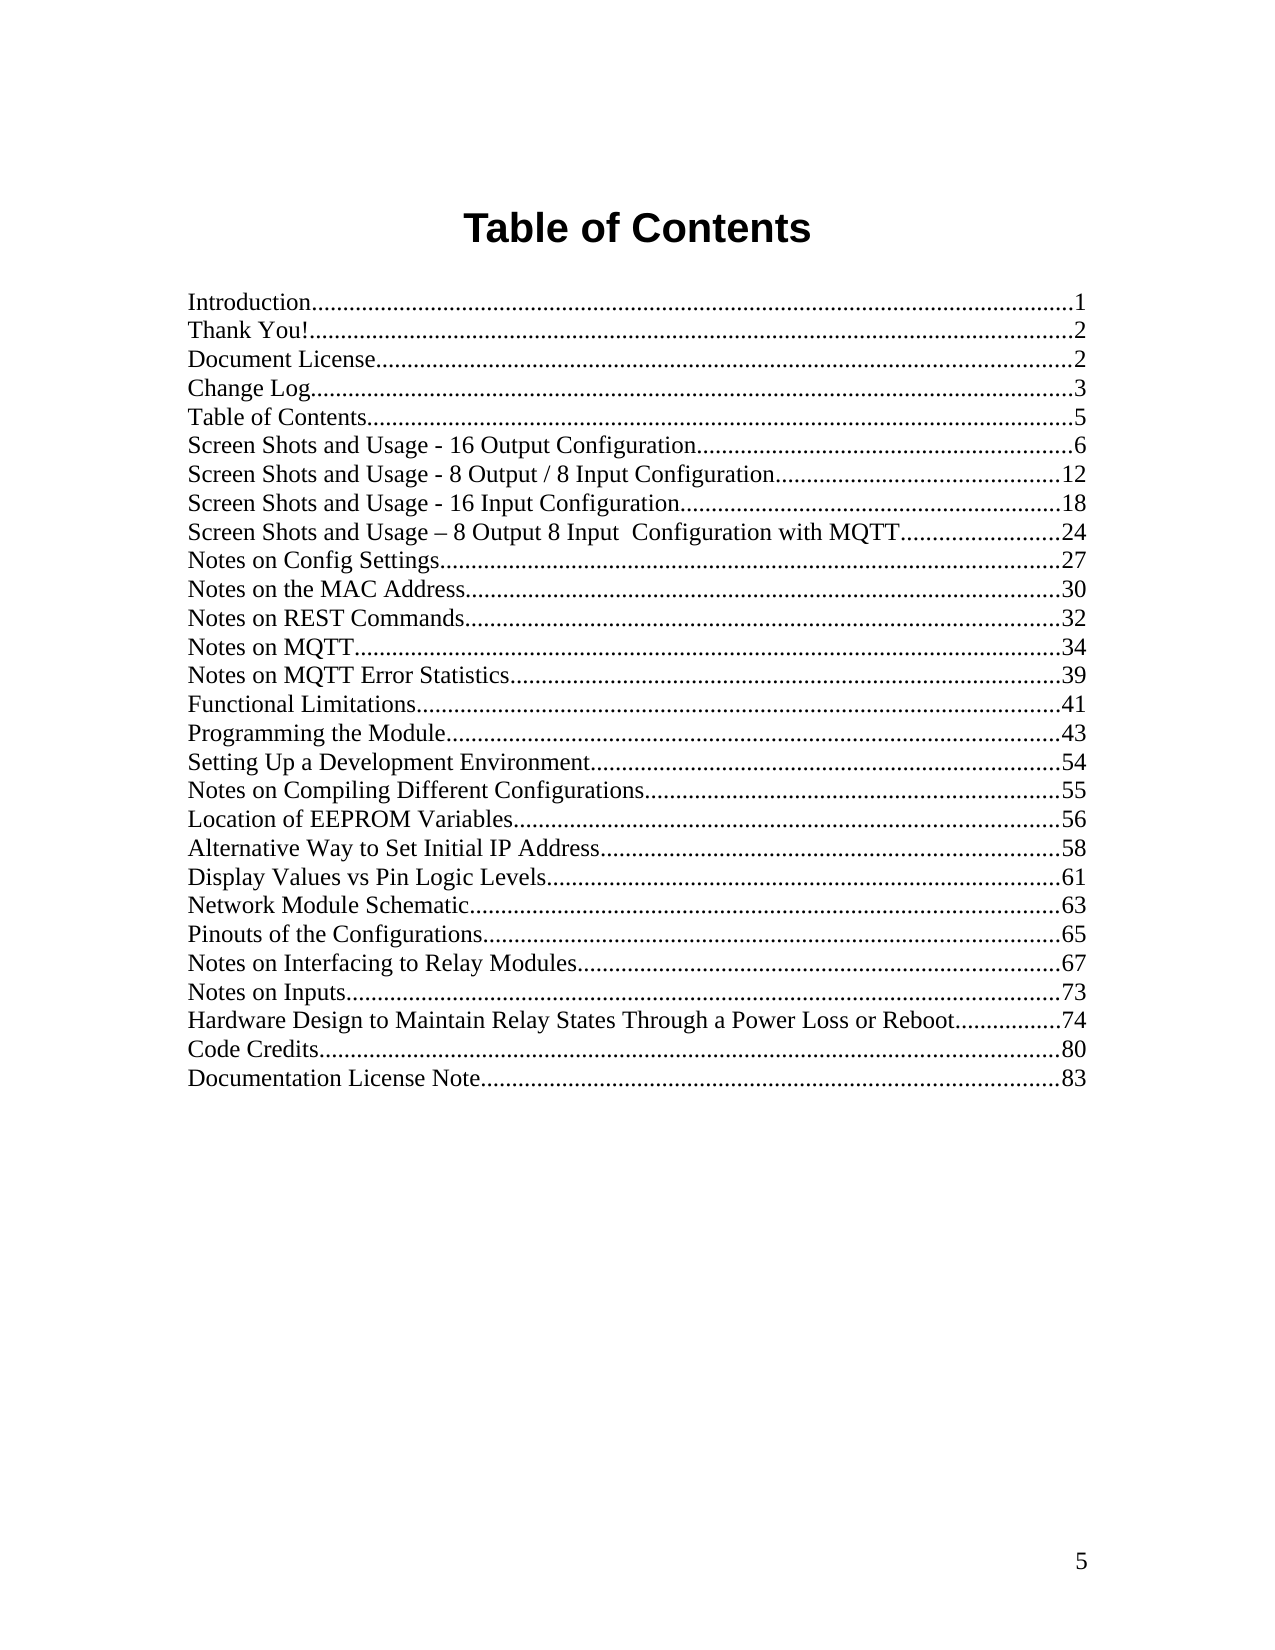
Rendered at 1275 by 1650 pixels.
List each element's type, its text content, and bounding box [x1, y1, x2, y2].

text Table of Contents 5 [187, 402, 1087, 430]
text Screen Shots and Usage – 8 Output 8 Input Configuration with MQTT 24 [187, 517, 1087, 545]
text Change Log 3 [187, 373, 1087, 402]
text Location of EEPROM Variables 56 [187, 804, 1087, 833]
text Notes on Interfacing to Relay Modules 67 [187, 948, 1087, 977]
text Documentation License Note 83 [187, 1063, 1087, 1092]
text Thank You! 2 [187, 315, 1087, 344]
text Notes on MQTT 34 [187, 632, 1087, 660]
text Notes on REST Commands 32 [187, 603, 1087, 632]
text Hardware Design to Maintain Relay States Through a Power Loss or Reboot 74 [187, 1005, 1087, 1034]
subtitle Table of Contents [187, 204, 1087, 252]
text Notes on the MAC Address 30 [187, 574, 1087, 603]
text Network Module Schematic 63 [187, 890, 1087, 919]
text Document License 2 [187, 344, 1087, 373]
text Notes on Inputs 73 [187, 977, 1087, 1005]
text Code Credits 80 [187, 1034, 1087, 1063]
text Setting Up a Development Environment 54 [187, 747, 1087, 775]
text Screen Shots and Usage - 8 Output / 8 Input Configuration 12 [187, 459, 1087, 488]
text Programming the Module 43 [187, 718, 1087, 747]
text Display Values vs Pin Logic Levels 61 [187, 862, 1087, 890]
text Pinouts of the Configurations 65 [187, 919, 1087, 948]
text Functional Limitations 41 [187, 689, 1087, 718]
text Notes on MQTT Error Statistics 39 [187, 660, 1087, 689]
text Notes on Compiling Different Configurations 55 [187, 775, 1087, 804]
text Screen Shots and Usage - 16 Input Configuration 18 [187, 488, 1087, 517]
text Screen Shots and Usage - 16 Output Configuration 6 [187, 430, 1087, 459]
text Notes on Config Settings 27 [187, 545, 1087, 574]
text Alternative Way to Set Initial IP Address 58 [187, 833, 1087, 862]
text Introduction 1 [187, 287, 1087, 315]
